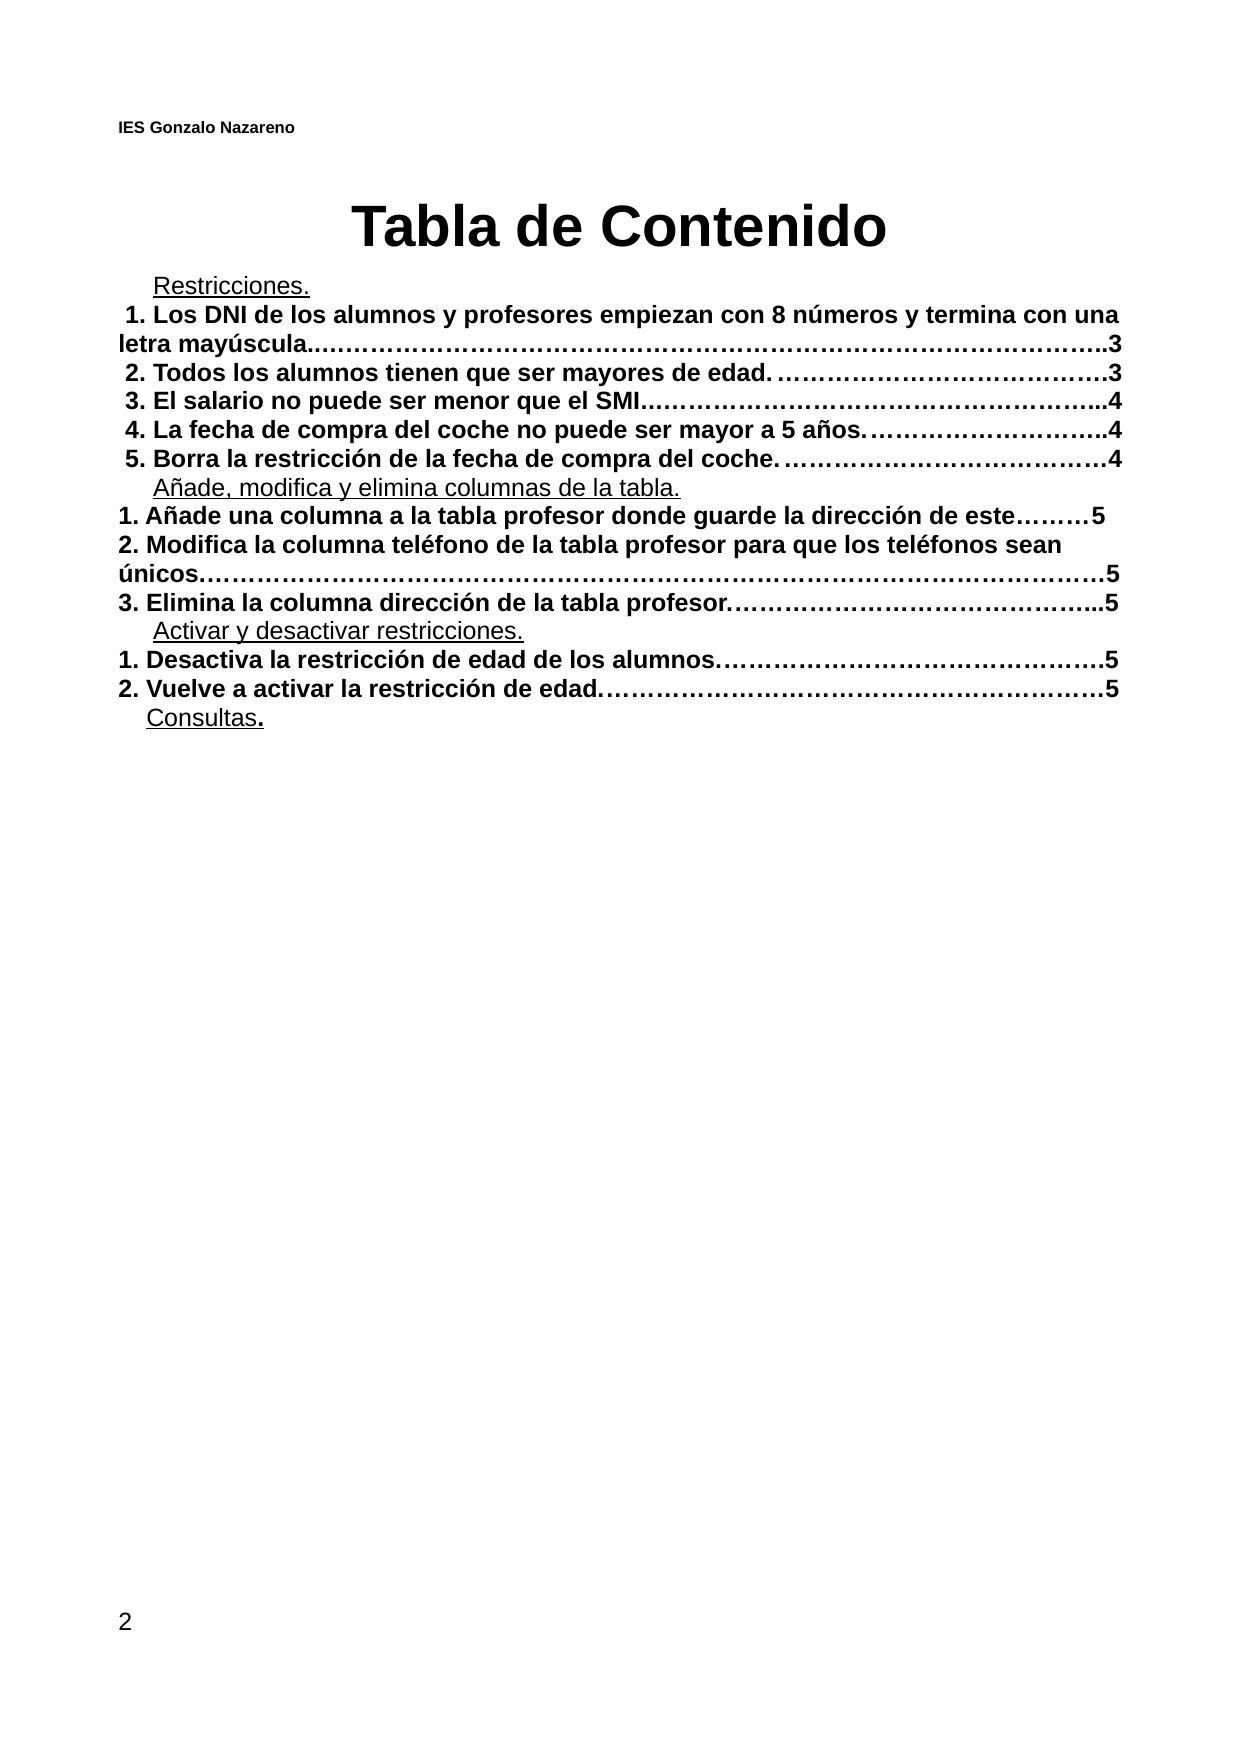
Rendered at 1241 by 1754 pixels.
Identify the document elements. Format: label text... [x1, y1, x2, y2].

text Consultas. [118, 703, 1122, 731]
text 2. Modifica la columna teléfono de la tabla profesor para que los teléfonos sean únicos. ………………………………………………………………………………………………5 [118, 530, 1122, 588]
text 2. Vuelve a activar la restricción de edad. ……………………………………………………5 [118, 674, 1122, 703]
text 1. Los DNI de los alumnos y profesores empiezan con 8 números y termina con una letra mayúscula. ………………………………………………………………………………..3 [118, 300, 1122, 358]
text 2. Todos los alumnos tienen que ser mayores de edad. ………………………………….3 [118, 358, 1122, 386]
text 1. Añade una columna a la tabla profesor donde guarde la dirección de este……… 5 [118, 501, 1122, 530]
text 4. La fecha de compra del coche no puede ser mayor a 5 años. ………………………..4 [118, 415, 1122, 444]
text 1. Desactiva la restricción de edad de los alumnos. ……………………………………….5 [118, 645, 1122, 674]
text Restricciones. [118, 271, 1122, 300]
text 3. Elimina la columna dirección de la tabla profesor. ……………………………………...5 [118, 588, 1122, 616]
text Añade, modifica y elimina columnas de la tabla. [118, 473, 1122, 501]
text 3. El salario no puede ser menor que el SMI ……………………………………………...4 [118, 386, 1122, 415]
text Activar y desactivar restricciones. [118, 616, 1122, 645]
title Tabla de Contenido [118, 192, 1122, 259]
text 5. Borra la restricción de la fecha de compra del coche. …………………………………4 [118, 444, 1122, 473]
